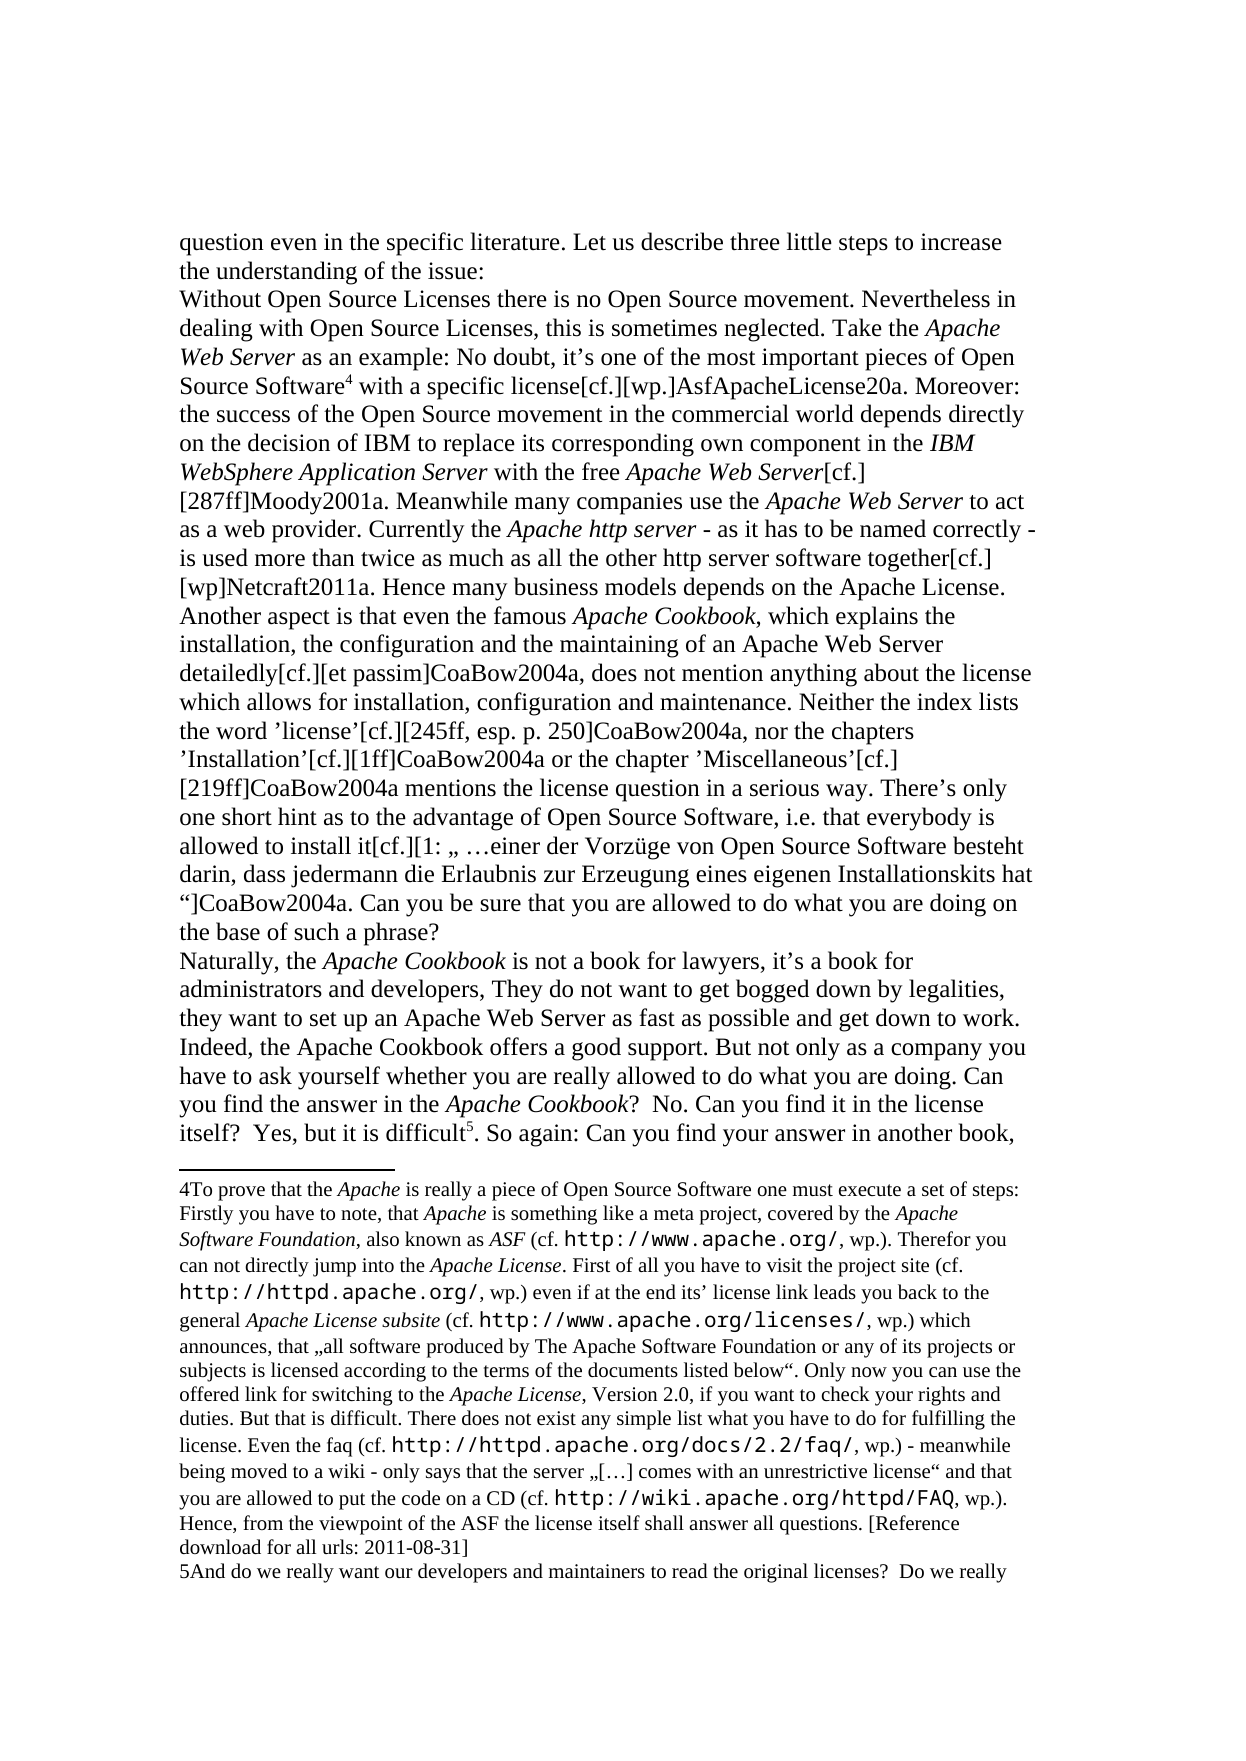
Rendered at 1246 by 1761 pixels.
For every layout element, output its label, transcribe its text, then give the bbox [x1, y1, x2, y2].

text And do we really want our developers and maintainers to read the original licenses? Do we really [179, 1559, 1037, 1583]
text Naturally, the Apache Cookbook is not a book for lawyers, it’s a book for administrators and developers, They do not want to get bogged down by legalities, they want to set up an Apache Web Server as fast as possible and get down to work. Indeed, the Apache Cookbook offers a good support. But not only as a company you have to ask yourself whether you are really allowed to do what you are doing. Can you find the answer in the Apache Cookbook? No. Can you find it in the license itself? Yes, but it is difficult. So again: Can you find your answer in another book, [179, 946, 1037, 1147]
text To prove that the Apache is really a piece of Open Source Software one must execute a set of steps: Firstly you have to note, that Apache is something like a meta project, covered by the Apache Software Foundation, also known as ASF (cf. http://www.apache.org/, wp.). Therefor you can not directly jump into the Apache License. First of all you have to visit the project site (cf. http://httpd.apache.org/, wp.) even if at the end its’ license link leads you back to the general Apache License subsite (cf. http://www.apache.org/licenses/, wp.) which announces, that „all software produced by The Apache Software Foundation or any of its projects or subjects is licensed according to the terms of the documents listed below“. Only now you can use the offered link for switching to the Apache License, Version 2.0, if you want to check your rights and duties. But that is difficult. There does not exist any simple list what you have to do for fulfilling the license. Even the faq (cf. http://httpd.apache.org/docs/2.2/faq/, wp.) - meanwhile being moved to a wiki - only says that the server „[…] comes with an unrestrictive license“ and that you are allowed to put the code on a CD (cf. http://wiki.apache.org/httpd/FAQ, wp.). Hence, from the viewpoint of the ASF the license itself shall answer all questions. [Reference download for all urls: 2011-08-31] [179, 1176, 1037, 1559]
text Without Open Source Licenses there is no Open Source movement. Nevertheless in dealing with Open Source Licenses, this is sometimes neglected. Take the Apache Web Server as an example: No doubt, it’s one of the most important pieces of Open Source Software with a specific license[cf.][wp.]AsfApacheLicense20a. Moreover: the success of the Open Source movement in the commercial world depends directly on the decision of IBM to replace its corresponding own component in the IBM WebSphere Application Server with the free Apache Web Server[cf.][287ff]Moody2001a. Meanwhile many companies use the Apache Web Server to act as a web provider. Currently the Apache http server - as it has to be named correctly - is used more than twice as much as all the other http server software together[cf.][wp]Netcraft2011a. Hence many business models depends on the Apache License. Another aspect is that even the famous Apache Cookbook, which explains the installation, the configuration and the maintaining of an Apache Web Server detailedly[cf.][et passim]CoaBow2004a, does not mention anything about the license which allows for installation, configuration and maintenance. Neither the index lists the word ’license’[cf.][245ff, esp. p. 250]CoaBow2004a, nor the chapters ’Installation’[cf.][1ff]CoaBow2004a or the chapter ’Miscellaneous’[cf.][219ff]CoaBow2004a mentions the license question in a serious way. There’s only one short hint as to the advantage of Open Source Software, i.e. that everybody is allowed to install it[cf.][1: „ …einer der Vorzüge von Open Source Software besteht darin, dass je­der­mann die Erlaubnis zur Erzeugung eines eigenen Installationskits hat “]CoaBow2004a. Can you be sure that you are allowed to do what you are doing on the base of such a phrase? [179, 284, 1037, 946]
text question even in the specific literature. Let us describe three little steps to increase the understanding of the issue: [179, 227, 1037, 284]
